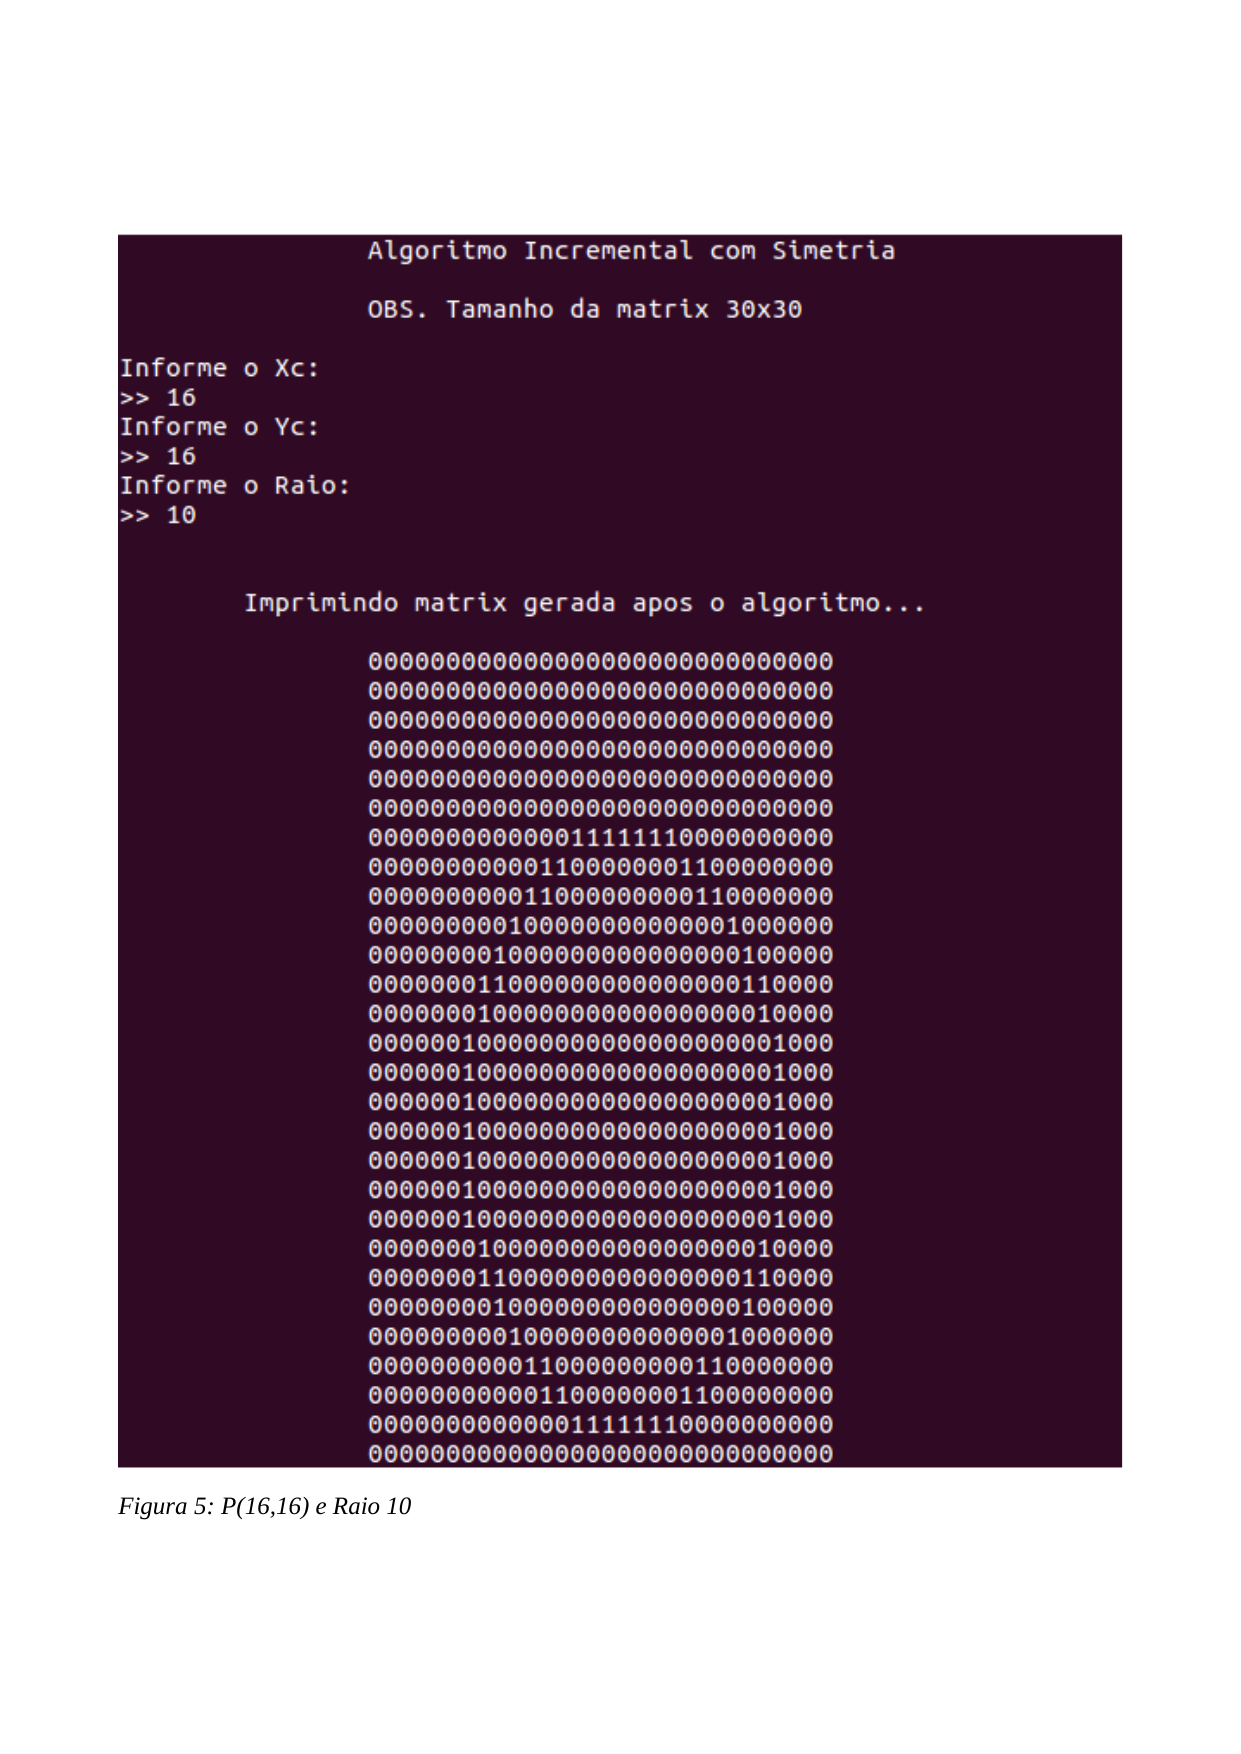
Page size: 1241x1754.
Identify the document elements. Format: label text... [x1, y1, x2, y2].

text Figura 5: P(16,16) e Raio 10 [118, 1492, 1122, 1520]
picture [118, 211, 1123, 1492]
